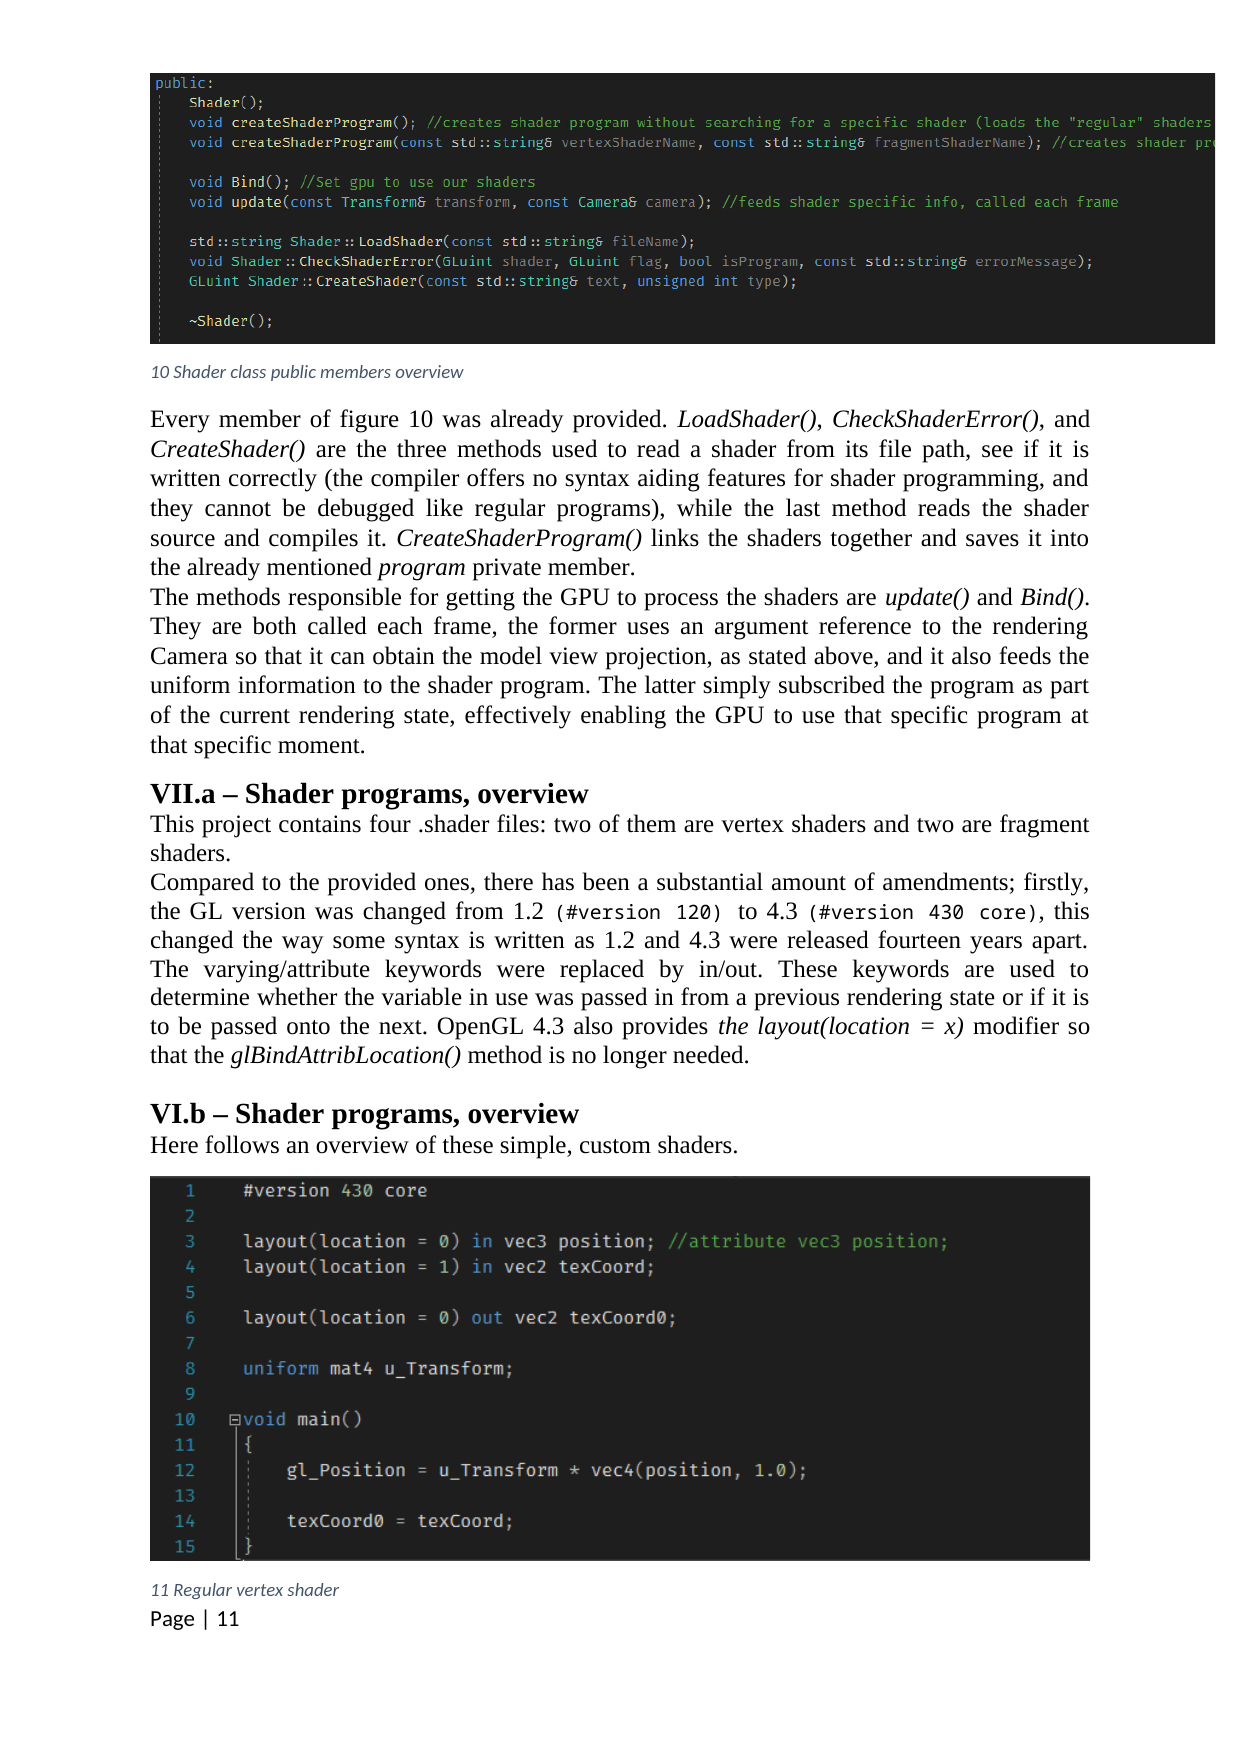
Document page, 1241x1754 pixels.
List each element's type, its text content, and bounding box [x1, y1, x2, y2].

text 11 Regular vertex shader [150, 1578, 1090, 1601]
text 10 Shader class public members overview [150, 361, 1090, 383]
text VI.b – Shader programs, overview Here follows an overview of these simple, custom shaders. [150, 1096, 1090, 1159]
text VII.a – Shader programs, overview This project contains four .shader files: two of them are vertex shaders and two are fragment shaders. Compared to the provided ones, there has been a substantial amount of amendments; firstly, the GL version was changed from 1.2 (#version 120) to 4.3 (#version 430 core), this changed the way some syntax is written as 1.2 and 4.3 were released fourteen years apart. The varying/attribute keywords were replaced by in/out. These keywords are used to determine whether the variable in use was passed in from a previous rendering state or if it is to be passed onto the next. OpenGL 4.3 also provides the layout(location = x) modifier so that the glBindAttribLocation() method is no longer needed. [150, 776, 1090, 1069]
text Every member of figure 10 was already provided. LoadShader(), CheckShaderError(), and CreateShader() are the three methods used to read a shader from its file path, see if it is written correctly (the compiler offers no syntax aiding features for shader programming, and they cannot be debugged like regular programs), while the last method reads the shader source and compiles it. CreateShaderProgram() links the shaders together and saves it into the already mentioned program private member. The methods responsible for getting the GPU to process the shaders are update() and Bind(). They are both called each frame, the former uses an argument reference to the rendering Camera so that it can obtain the model view projection, as stated above, and it also feeds the uniform information to the shader program. The latter simply subscribed the program as part of the current rendering state, effectively enabling the GPU to use that specific program at that specific moment. [150, 404, 1090, 758]
